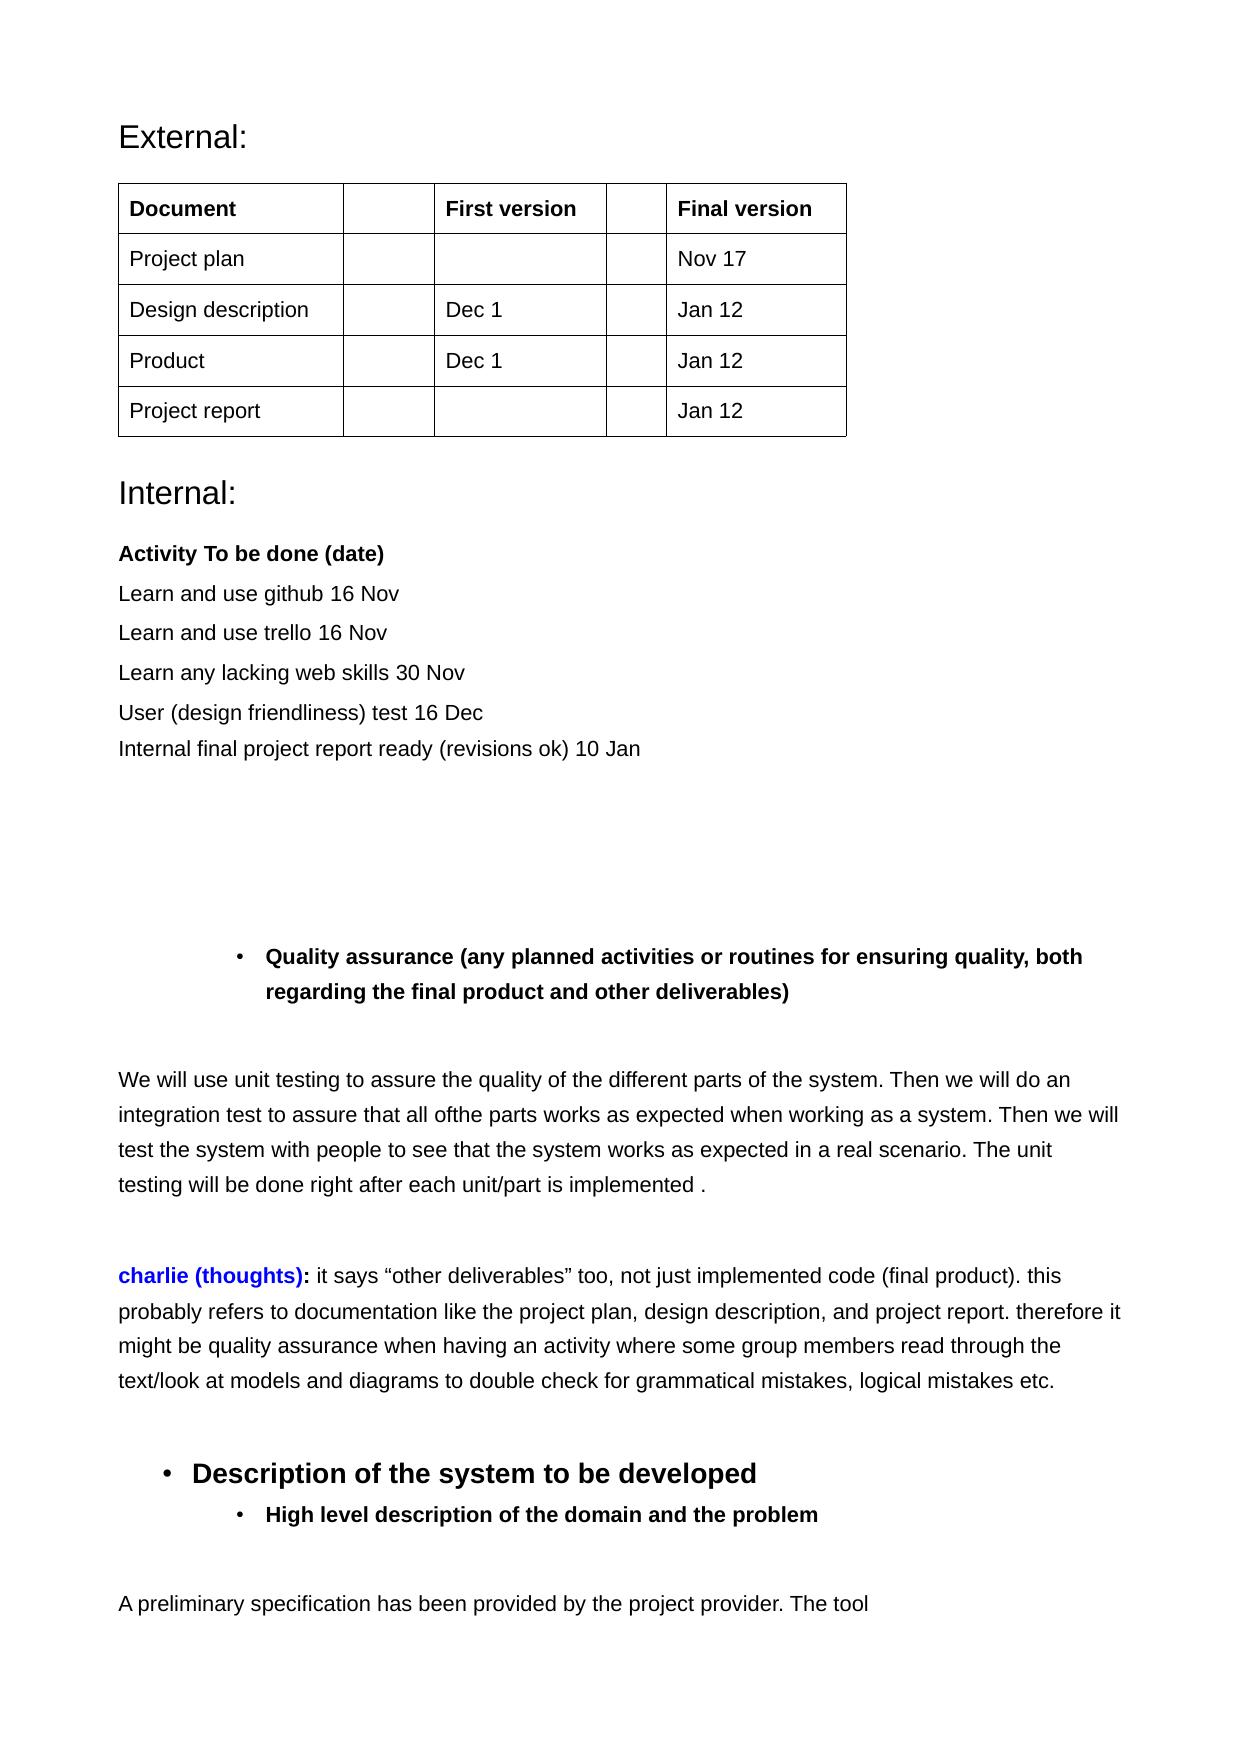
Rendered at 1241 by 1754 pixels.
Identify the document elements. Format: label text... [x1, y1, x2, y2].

list Description of the system to be developed [162, 1457, 1122, 1489]
table_header Document [119, 184, 343, 233]
subtitle Internal: [118, 474, 1122, 512]
table_header [607, 184, 666, 233]
table_cell [435, 387, 606, 436]
table_cell [344, 285, 434, 335]
text Activity To be done (date) [118, 538, 1122, 567]
table_cell Jan 12 [667, 285, 846, 335]
list High level description of the domain and the problem [236, 1502, 1122, 1527]
table_cell Product [119, 336, 343, 386]
table_cell [435, 234, 606, 284]
text Learn any lacking web skills 30 Nov [118, 657, 1122, 686]
table_cell [344, 234, 434, 284]
text Learn and use github 16 Nov [118, 578, 1122, 607]
table_cell Project report [119, 387, 343, 436]
text We will use unit testing to assure the quality of the different parts of the system. Then we will do an integration test to assure that all ofthe parts works as expected when working as a system. Then we will test the system with people to see that the system works as expected in a real scenario. The unit testing will be done right after each unit/part is implemented . [118, 1067, 1122, 1197]
table_cell [344, 387, 434, 436]
table_cell [607, 387, 666, 436]
table_cell [607, 336, 666, 386]
text A preliminary specification has been provided by the project provider. The tool [118, 1591, 1122, 1616]
table_header Final version [667, 184, 846, 233]
table_cell [344, 336, 434, 386]
table_cell Design description [119, 285, 343, 335]
table_cell Jan 12 [667, 387, 846, 436]
table_cell Dec 1 [435, 285, 606, 335]
table_cell [607, 234, 666, 284]
table_cell [607, 285, 666, 335]
table_cell Jan 12 [667, 336, 846, 386]
table_cell Nov 17 [667, 234, 846, 284]
text Learn and use trello 16 Nov [118, 617, 1122, 646]
table_cell Dec 1 [435, 336, 606, 386]
subtitle External: [118, 118, 1122, 156]
text User (design friendliness) test 16 Dec [118, 697, 1122, 725]
text Internal final project report ready (revisions ok) 10 Jan [118, 736, 1122, 761]
table_header [344, 184, 434, 233]
table_cell Project plan [119, 234, 343, 284]
list Quality assurance (any planned activities or routines for ensuring quality, both regarding the final product and other deliverables) [236, 944, 1122, 1004]
table_header First version [435, 184, 606, 233]
text charlie (thoughts): it says “other deliverables” too, not just implemented code (final product). this probably refers to documentation like the project plan, design description, and project report. therefore it might be quality assurance when having an activity where some group members read through the text/look at models and diagrams to double check for grammatical mistakes, logical mistakes etc. [118, 1260, 1122, 1393]
